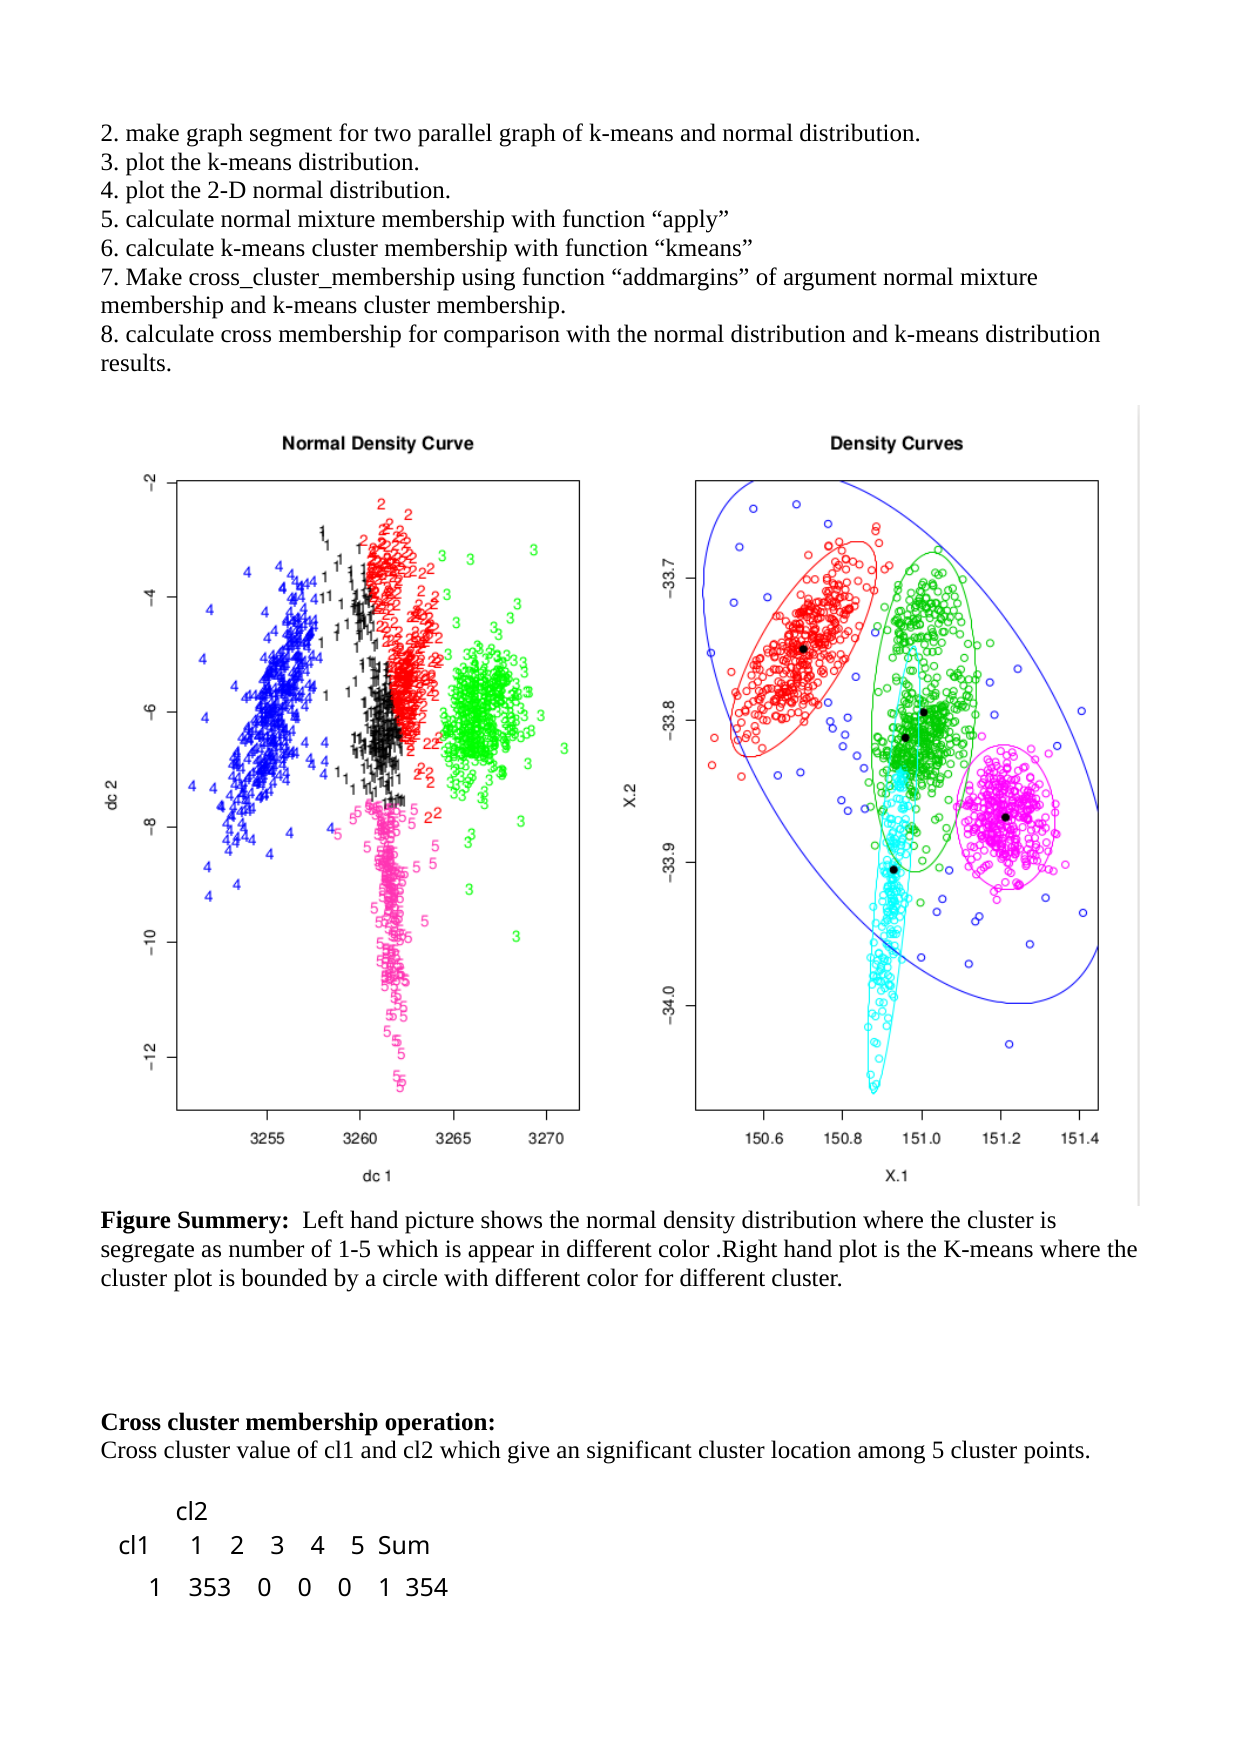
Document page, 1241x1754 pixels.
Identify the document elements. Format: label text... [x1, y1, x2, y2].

text Cross cluster membership operation: [100, 1407, 1140, 1436]
text 2. make graph segment for two parallel graph of k-means and normal distribution. [100, 118, 1140, 147]
text Figure Summery: Left hand picture shows the normal density distribution where the cluster is segregate as number of 1-5 which is appear in different color .Right hand plot is the K-means where the cluster plot is bounded by a circle with different color for different cluster. [100, 1206, 1140, 1292]
text cl1 1 2 3 4 5 Sum [118, 1527, 1122, 1561]
text 5. calculate normal mixture membership with function “apply” [100, 204, 1140, 233]
text 3. plot the k-means distribution. [100, 147, 1140, 176]
text 1 353 0 0 0 1 354 [118, 1570, 1122, 1604]
text 8. calculate cross membership for comparison with the normal distribution and k-means distribution results. [100, 319, 1140, 377]
text 4. plot the 2-D normal distribution. [100, 176, 1140, 204]
picture [100, 405, 1140, 1206]
text 7. Make cross_cluster_membership using function “addmargins” of argument normal mixture membership and k-means cluster membership. [100, 262, 1140, 319]
text 6. calculate k-means cluster membership with function “kmeans” [100, 233, 1140, 262]
text cl2 [100, 1493, 1140, 1527]
text Cross cluster value of cl1 and cl2 which give an significant cluster location among 5 cluster points. [100, 1436, 1140, 1464]
